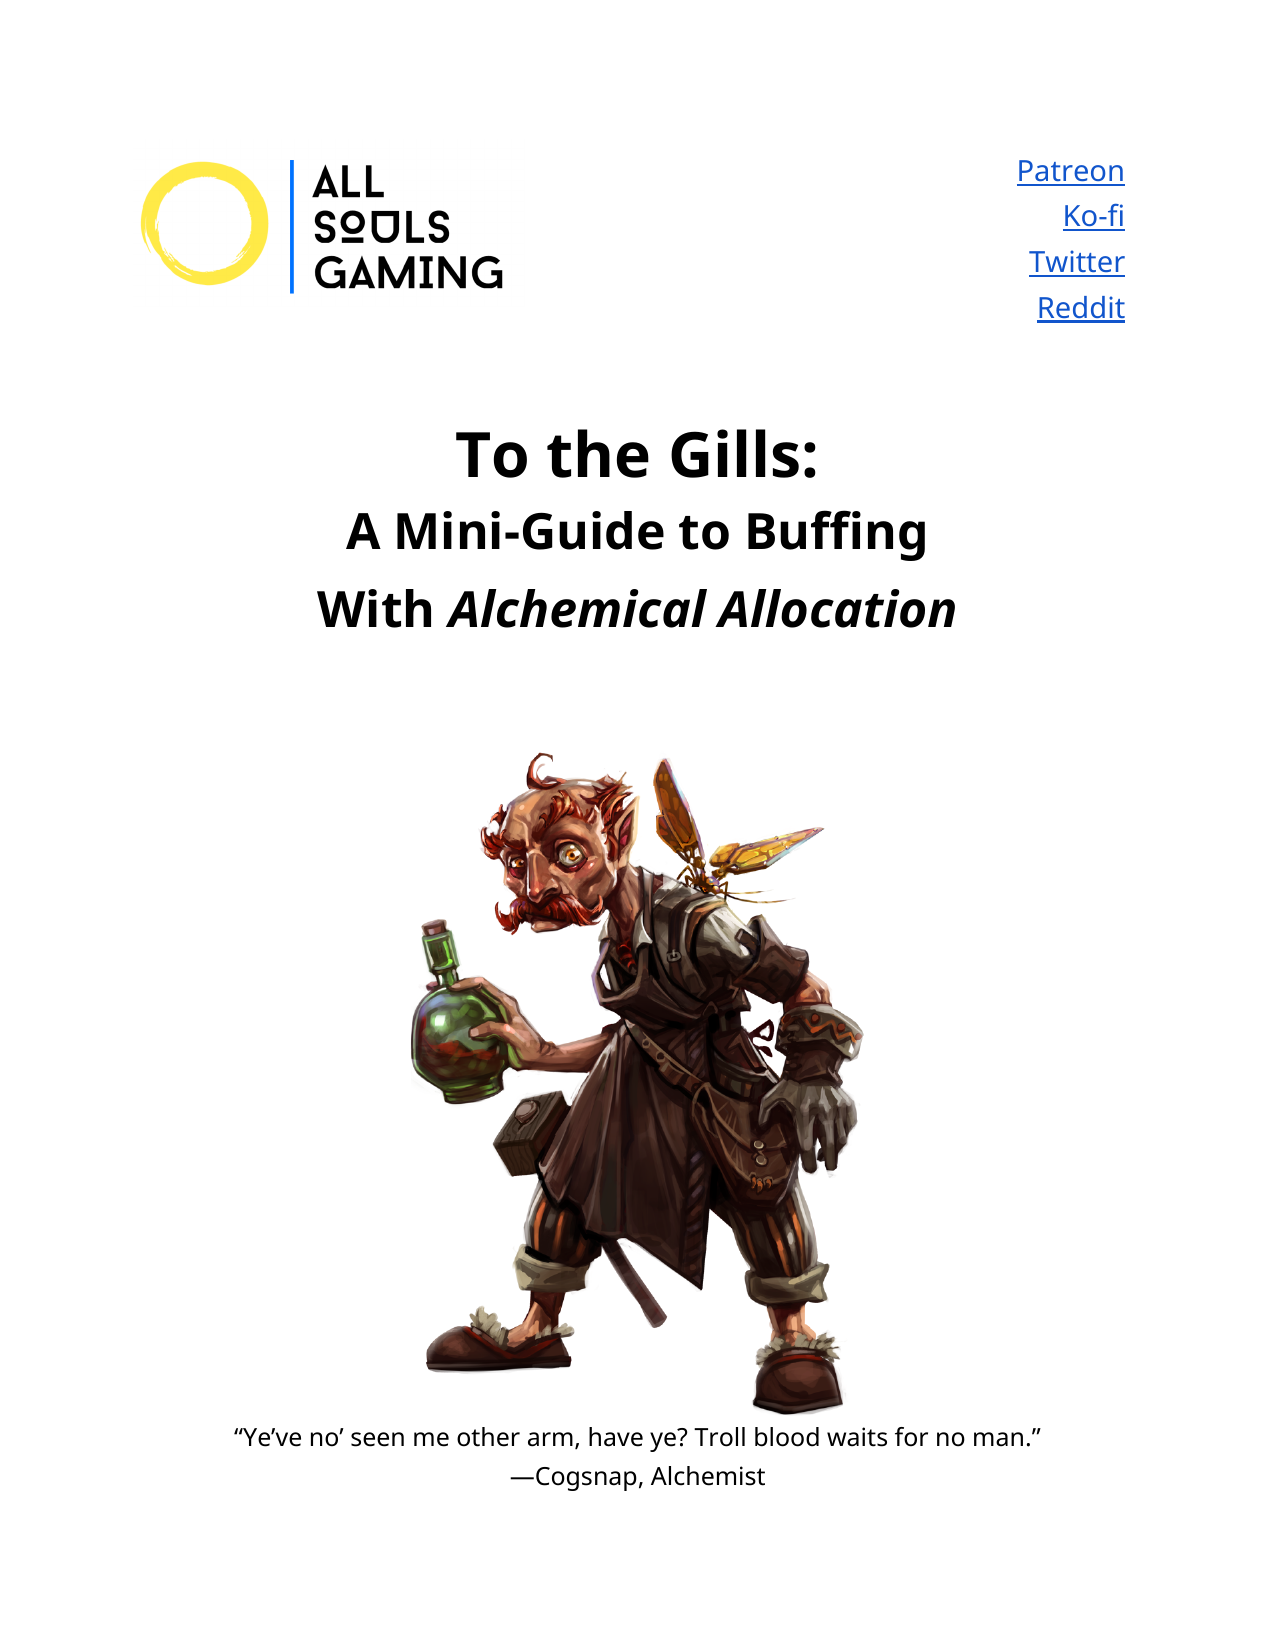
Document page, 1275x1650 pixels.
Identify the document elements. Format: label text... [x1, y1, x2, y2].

text Patreon [525, 150, 1125, 190]
picture [132, 139, 525, 307]
text A Mini-Guide to Buffing [150, 496, 1125, 564]
text Reddit [150, 287, 1125, 327]
text With Alchemical Allocation [150, 574, 1125, 642]
title To the Gills: [150, 411, 1125, 496]
text “Ye’ve no’ seen me other arm, have ye? Troll blood waits for no man.” [150, 1419, 1125, 1453]
text —Cogsnap, Alchemist [150, 1458, 1125, 1492]
picture [410, 750, 865, 1416]
text Twitter [525, 241, 1125, 281]
text Ko-fi [525, 196, 1125, 235]
